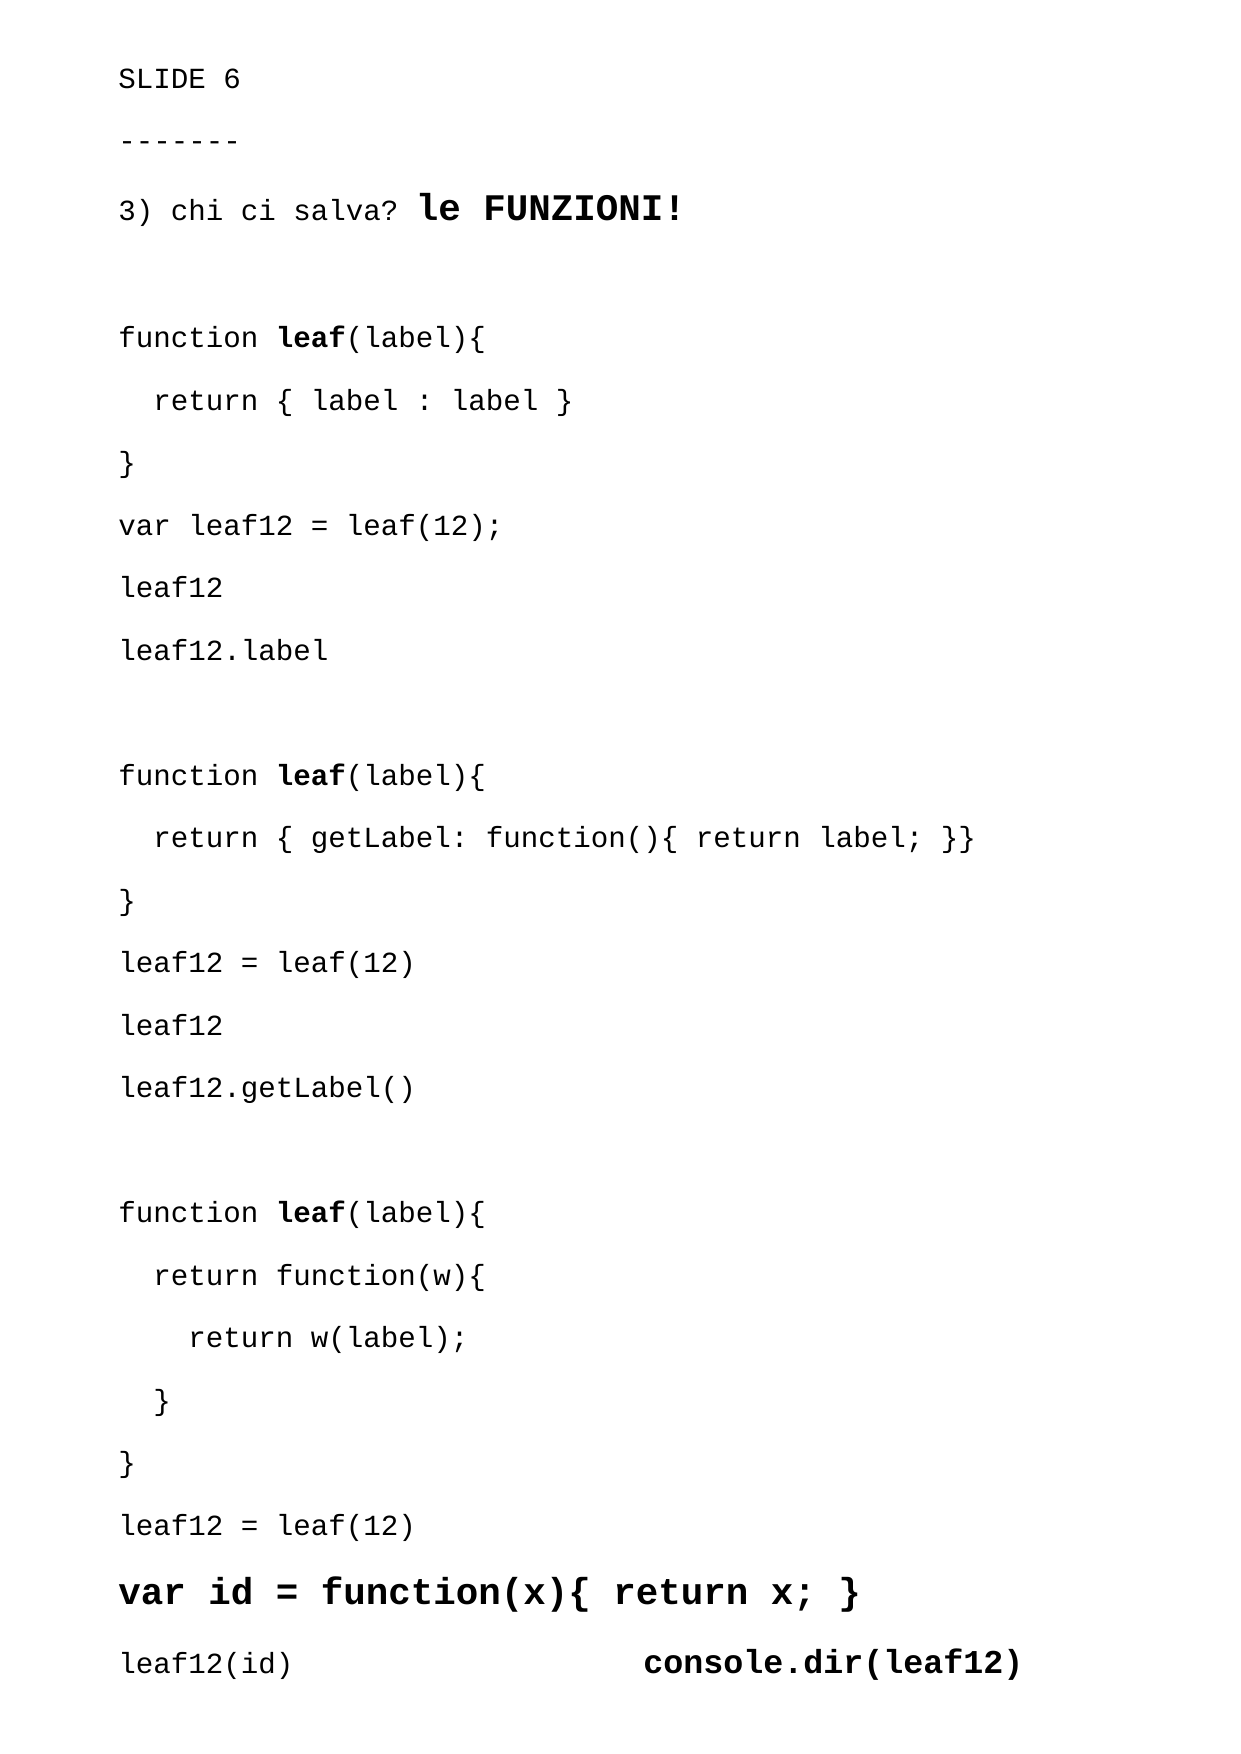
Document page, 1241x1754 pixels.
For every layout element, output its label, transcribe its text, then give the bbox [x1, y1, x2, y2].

text return function(w){ [118, 1261, 1122, 1294]
text 3) chi ci salva? le FUNZIONI! [118, 189, 1122, 232]
text return w(label); [118, 1323, 1122, 1357]
text return { label : label } [118, 386, 1122, 419]
text return { getLabel: function(){ return label; }} [118, 823, 1122, 857]
text leaf12 [118, 573, 1122, 607]
text } [118, 1386, 1122, 1419]
text function leaf(label){ [118, 323, 1122, 357]
text var id = function(x){ return x; } [118, 1573, 1122, 1616]
text leaf12.getLabel() [118, 1073, 1122, 1107]
text leaf12(id) console.dir(leaf12) [118, 1646, 1122, 1683]
text leaf12 = leaf(12) [118, 948, 1122, 982]
text leaf12 [118, 1011, 1122, 1044]
text var leaf12 = leaf(12); [118, 511, 1122, 544]
text function leaf(label){ [118, 1198, 1122, 1232]
text leaf12.label [118, 636, 1122, 669]
text leaf12 = leaf(12) [118, 1511, 1122, 1544]
text SLIDE 6 [118, 64, 1122, 97]
text } [118, 886, 1122, 919]
text } [118, 1448, 1122, 1482]
text } [118, 448, 1122, 482]
text function leaf(label){ [118, 761, 1122, 794]
text ------- [118, 127, 1122, 159]
